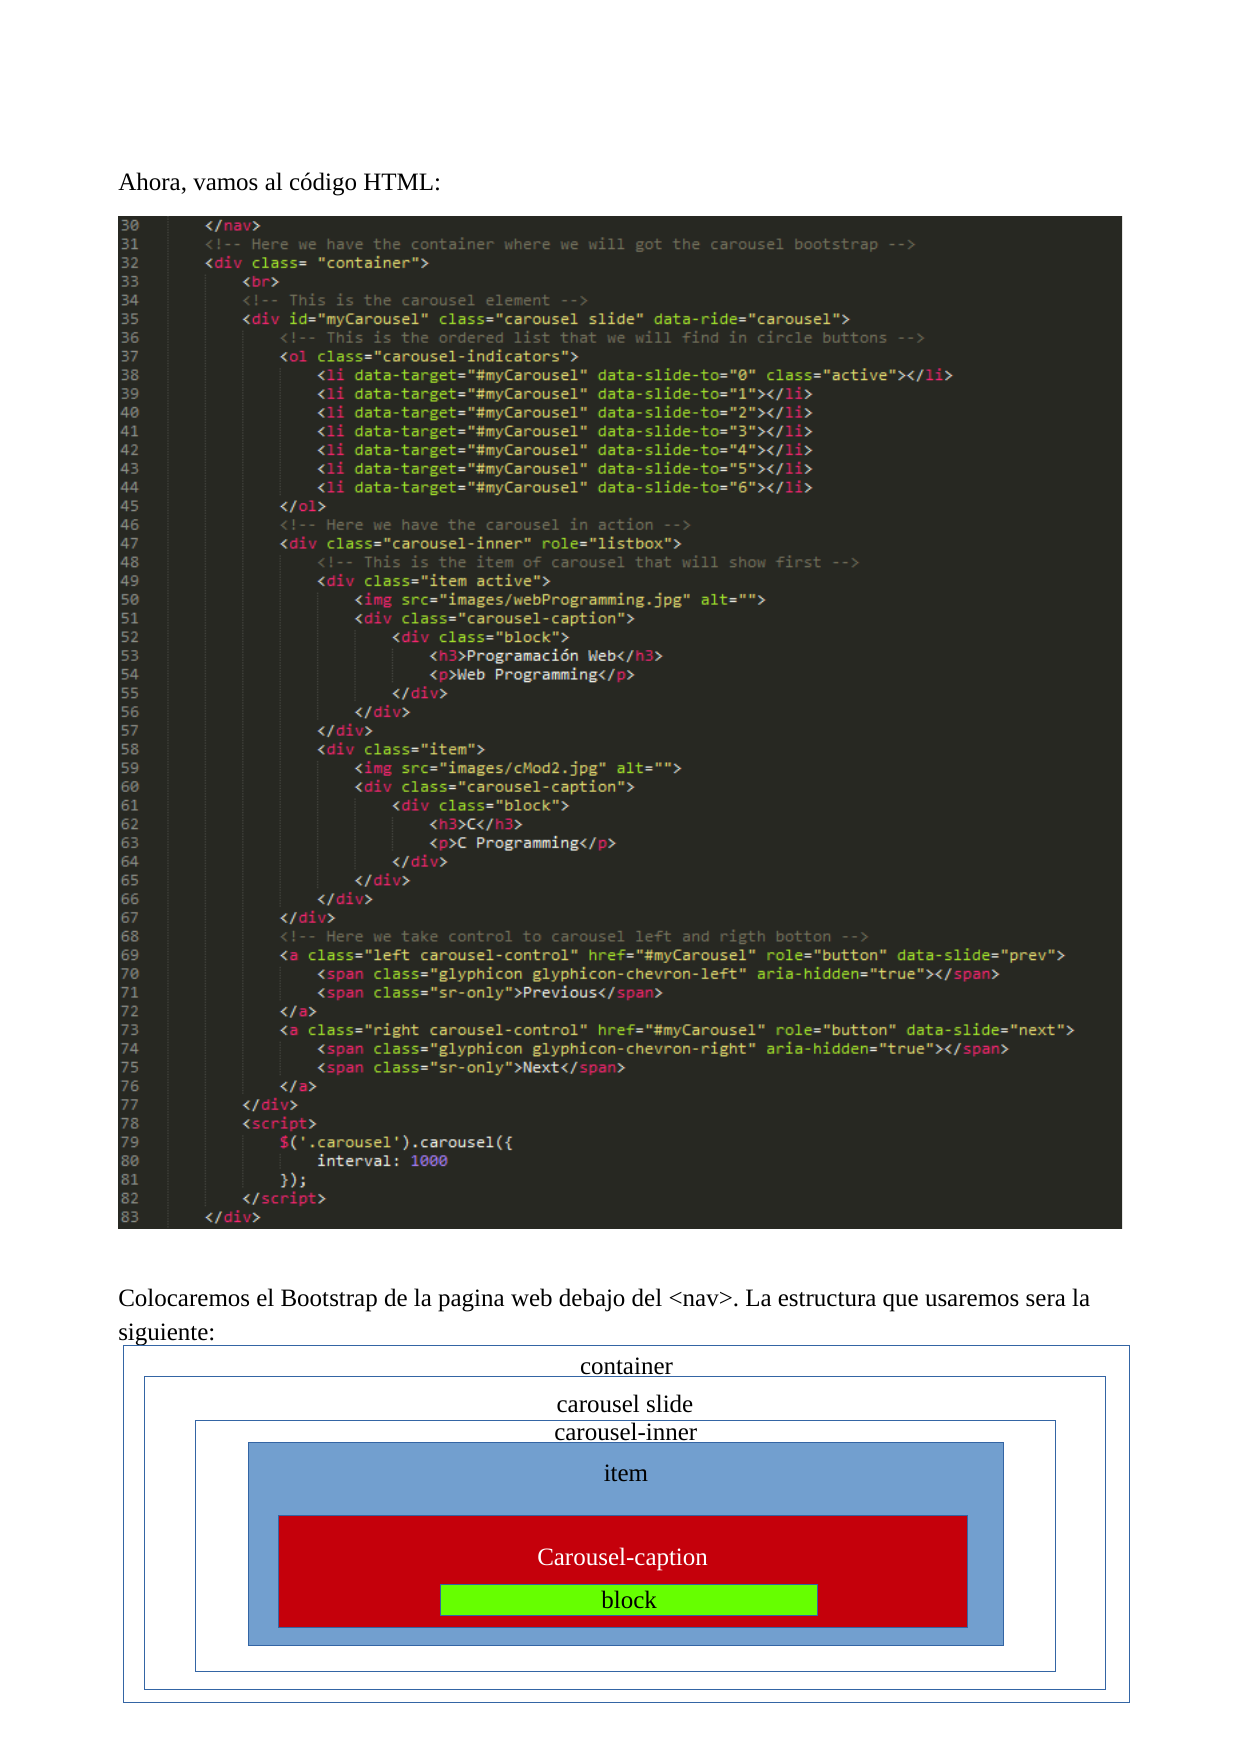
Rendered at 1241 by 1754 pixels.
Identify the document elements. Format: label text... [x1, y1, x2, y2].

text Colocaremos el Bootstrap de la pagina web debajo del <nav>. La estructura que usaremos sera la siguiente: [118, 1283, 1122, 1346]
picture [118, 216, 1123, 1229]
text Ahora, vamos al código HTML: [118, 167, 1122, 196]
